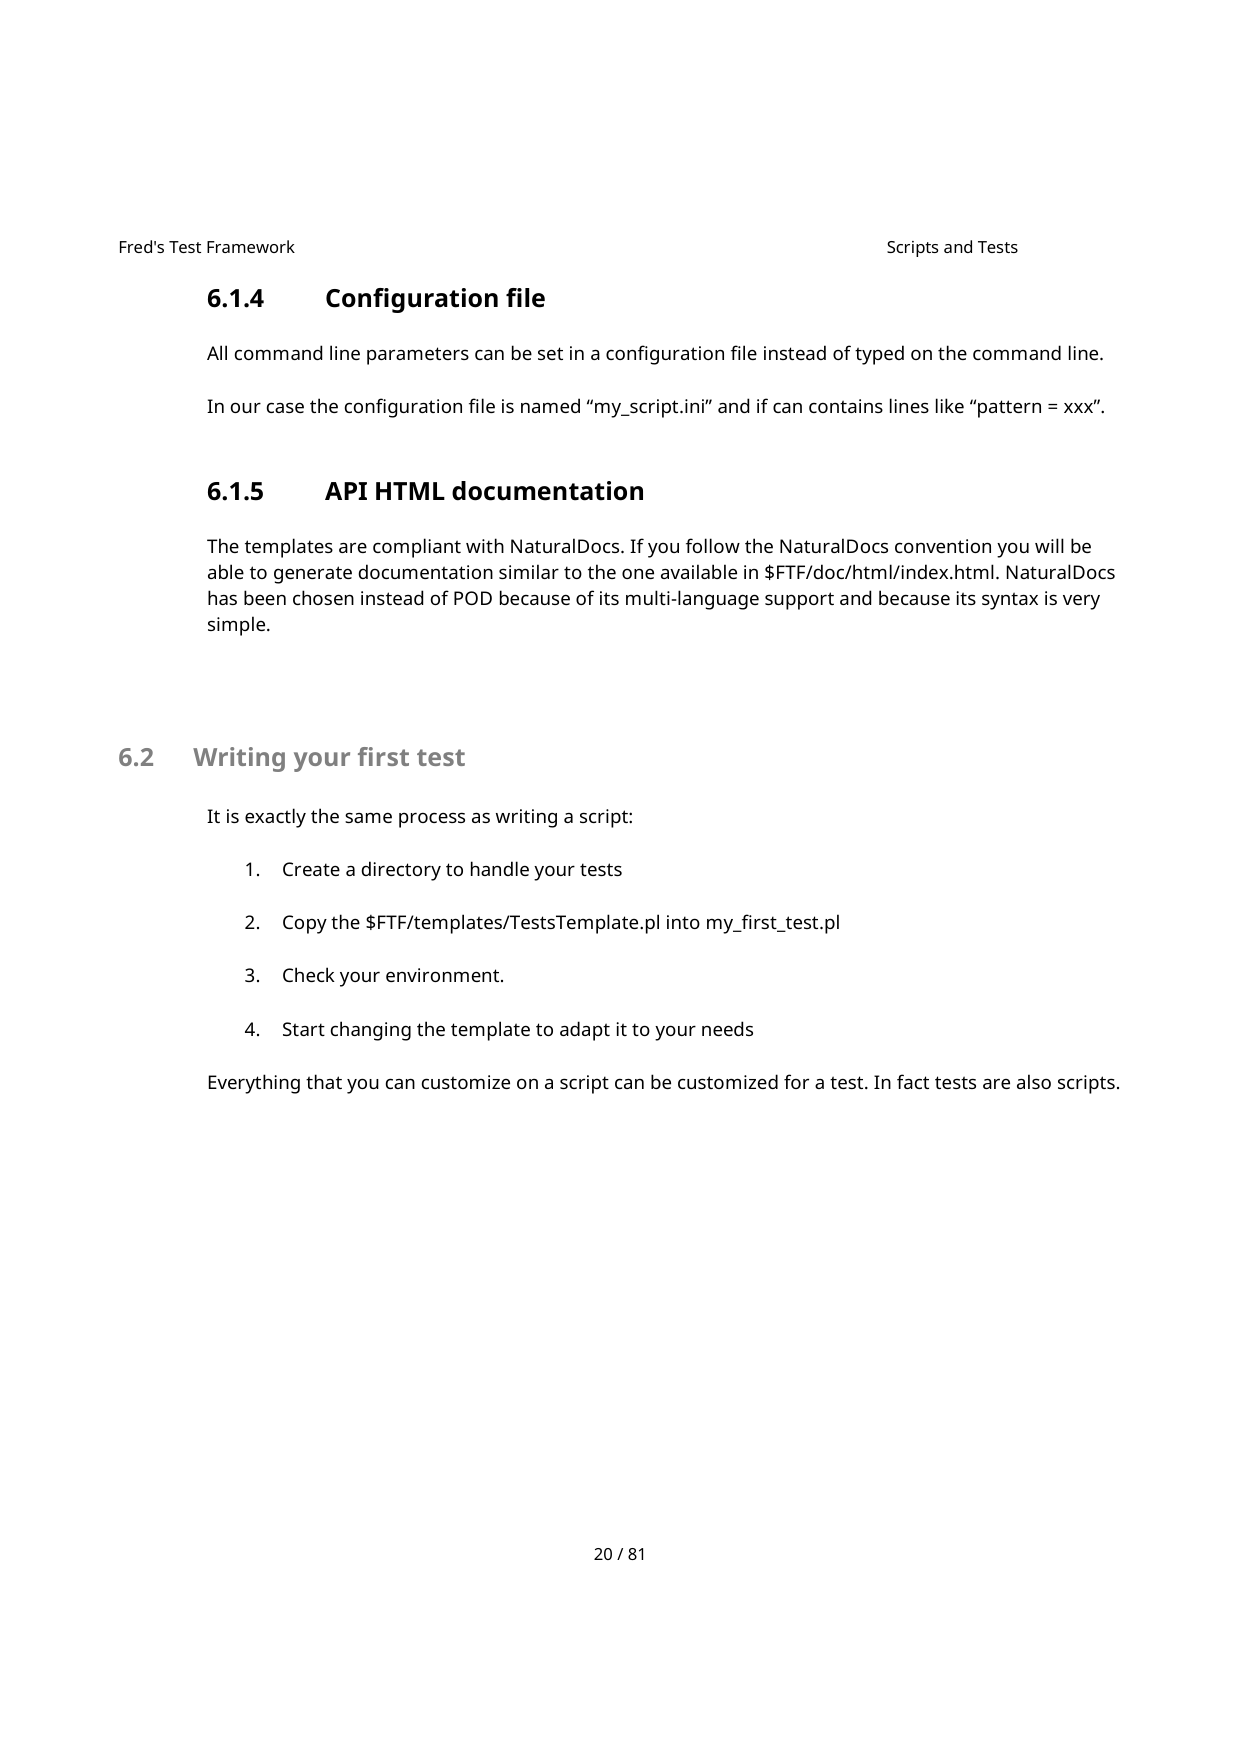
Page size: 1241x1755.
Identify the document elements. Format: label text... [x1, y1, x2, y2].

list Start changing the template to adapt it to your needs [244, 1015, 1122, 1041]
list Create a directory to handle your tests [244, 856, 1122, 882]
text The templates are compliant with NaturalDocs. If you follow the NaturalDocs convention you will be able to generate documentation similar to the one available in $FTF/doc/html/index.html. NaturalDocs has been chosen instead of POD because of its multi-language support and because its syntax is very simple. [207, 532, 1122, 637]
list Check your environment. [244, 962, 1122, 988]
subtitle Writing your first test [118, 740, 1122, 774]
text All command line parameters can be set in a configuration file instead of typed on the command line. [207, 340, 1122, 366]
text Everything that you can customize on a script can be customized for a test. In fact tests are also scripts. [207, 1068, 1122, 1094]
text It is exactly the same process as writing a script: [207, 803, 1122, 829]
text In our case the configuration file is named “my_script.ini” and if can contains lines like “pattern = xxx”. [207, 393, 1122, 419]
list Copy the $FTF/templates/TestsTemplate.pl into my_first_test.pl [244, 909, 1122, 935]
subtitle Configuration file [207, 281, 1122, 315]
subtitle API HTML documentation [207, 473, 1122, 507]
